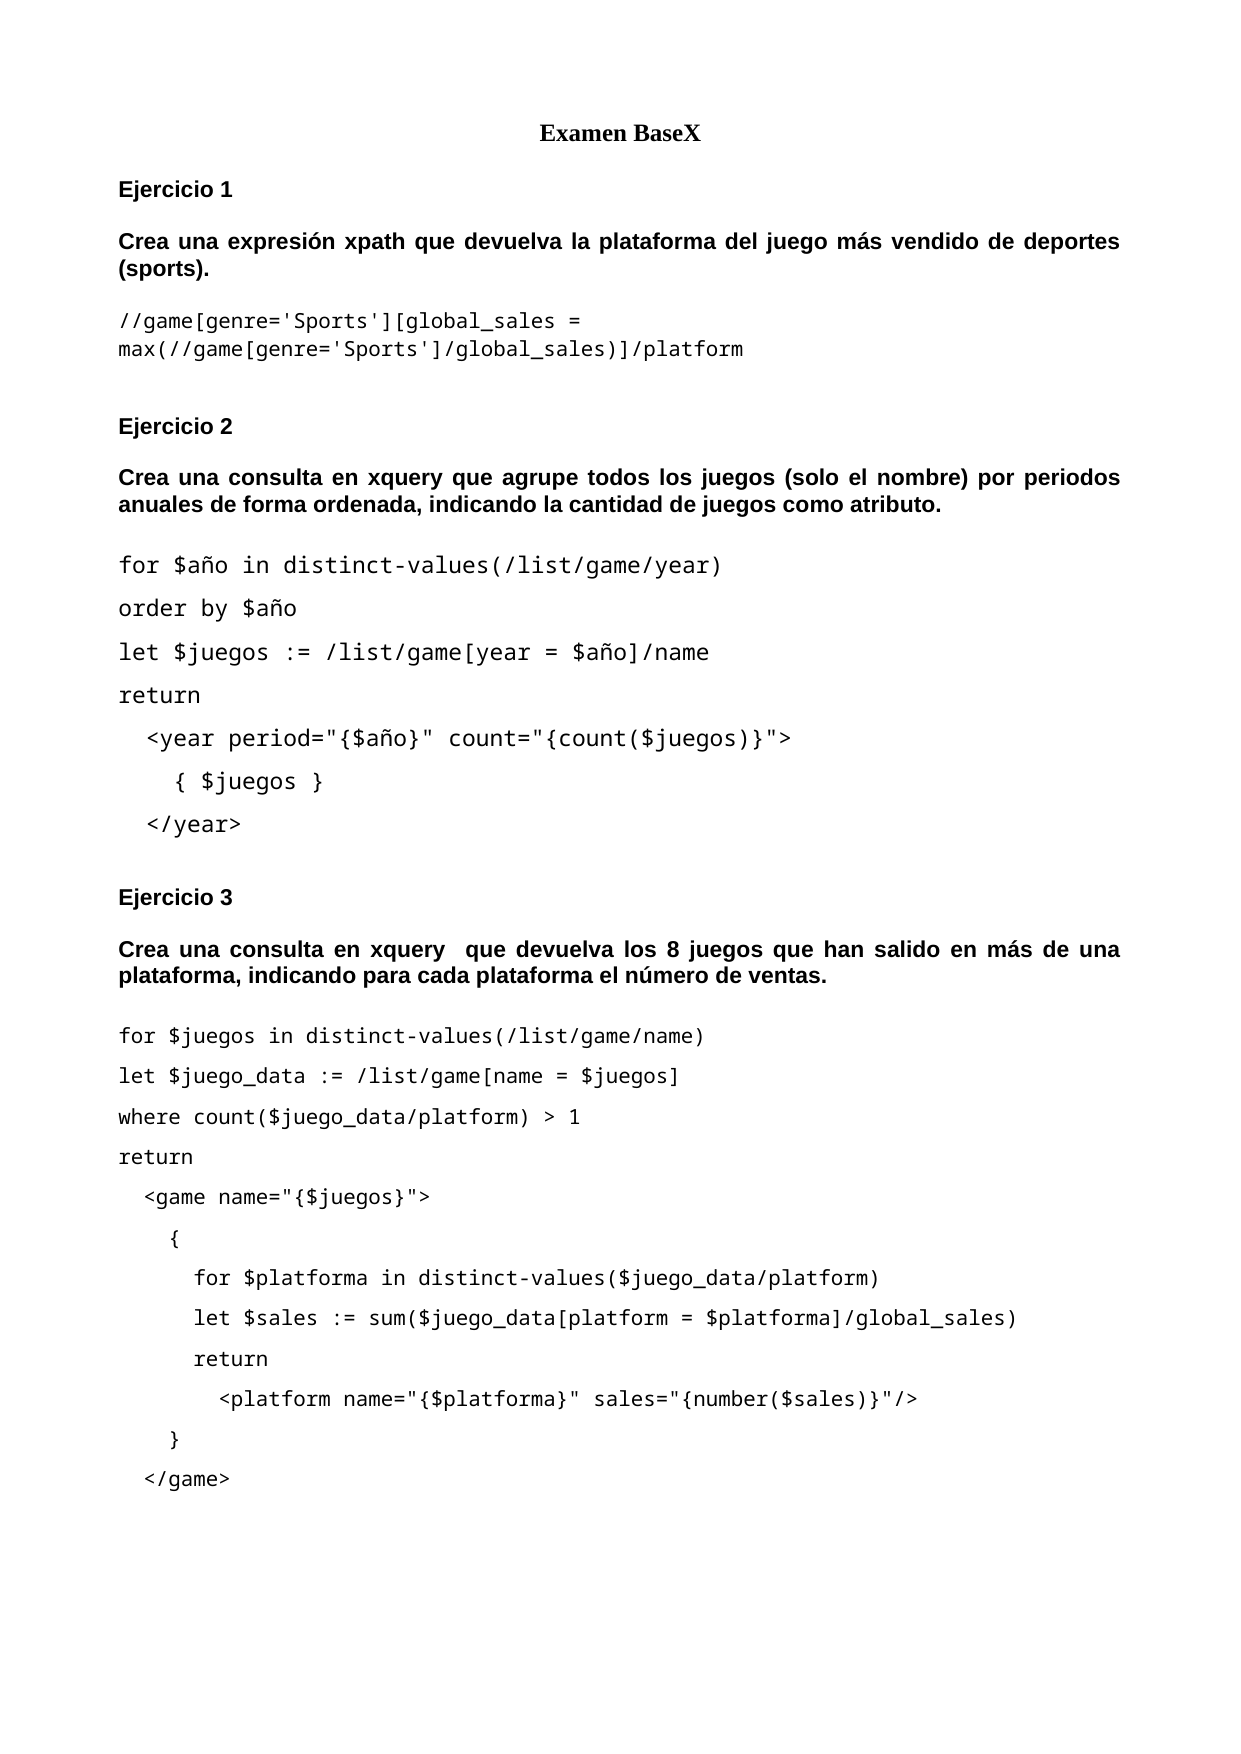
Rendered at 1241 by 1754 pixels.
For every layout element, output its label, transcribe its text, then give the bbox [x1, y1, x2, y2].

text for $año in distinct-values(/list/game/year) [118, 549, 1122, 581]
text <game name="{$juegos}"> [118, 1182, 1122, 1211]
text Crea una consulta en xquery que agrupe todos los juegos (solo el nombre) por periodos anuales de forma ordenada, indicando la cantidad de juegos como atributo. [118, 464, 1122, 517]
text return [118, 679, 1122, 710]
text Ejercicio 3 [118, 883, 1122, 910]
text return [118, 1142, 1122, 1171]
text <year period="{$año}" count="{count($juegos)}"> [118, 722, 1122, 753]
text let $sales := sum($juego_data[platform = $platforma]/global_sales) [118, 1303, 1122, 1332]
text order by $año [118, 592, 1122, 624]
text <platform name="{$platforma}" sales="{number($sales)}"/> [118, 1384, 1122, 1412]
text Ejercicio 2 [118, 413, 1122, 439]
text for $juegos in distinct-values(/list/game/name) [118, 1021, 1122, 1049]
text let $juego_data := /list/game[name = $juegos] [118, 1061, 1122, 1090]
text } [118, 1424, 1122, 1453]
text Ejercicio 1 [118, 176, 1122, 202]
text //game[genre='Sports'][global_sales = max(//game[genre='Sports']/global_sales)]/platform [118, 306, 1122, 363]
text Crea una expresión xpath que devuelva la plataforma del juego más vendido de deportes (sports). [118, 228, 1122, 281]
text Crea una consulta en xquery que devuelva los 8 juegos que han salido en más de una plataforma, indicando para cada plataforma el número de ventas. [118, 936, 1122, 989]
text { $juegos } [118, 765, 1122, 796]
text let $juegos := /list/game[year = $año]/name [118, 636, 1122, 667]
text </year> [118, 808, 1122, 839]
text return [118, 1344, 1122, 1372]
text { [118, 1223, 1122, 1251]
text </game> [118, 1464, 1122, 1493]
text Examen BaseX [118, 118, 1122, 147]
text where count($juego_data/platform) > 1 [118, 1102, 1122, 1130]
text for $platforma in distinct-values($juego_data/platform) [118, 1263, 1122, 1291]
